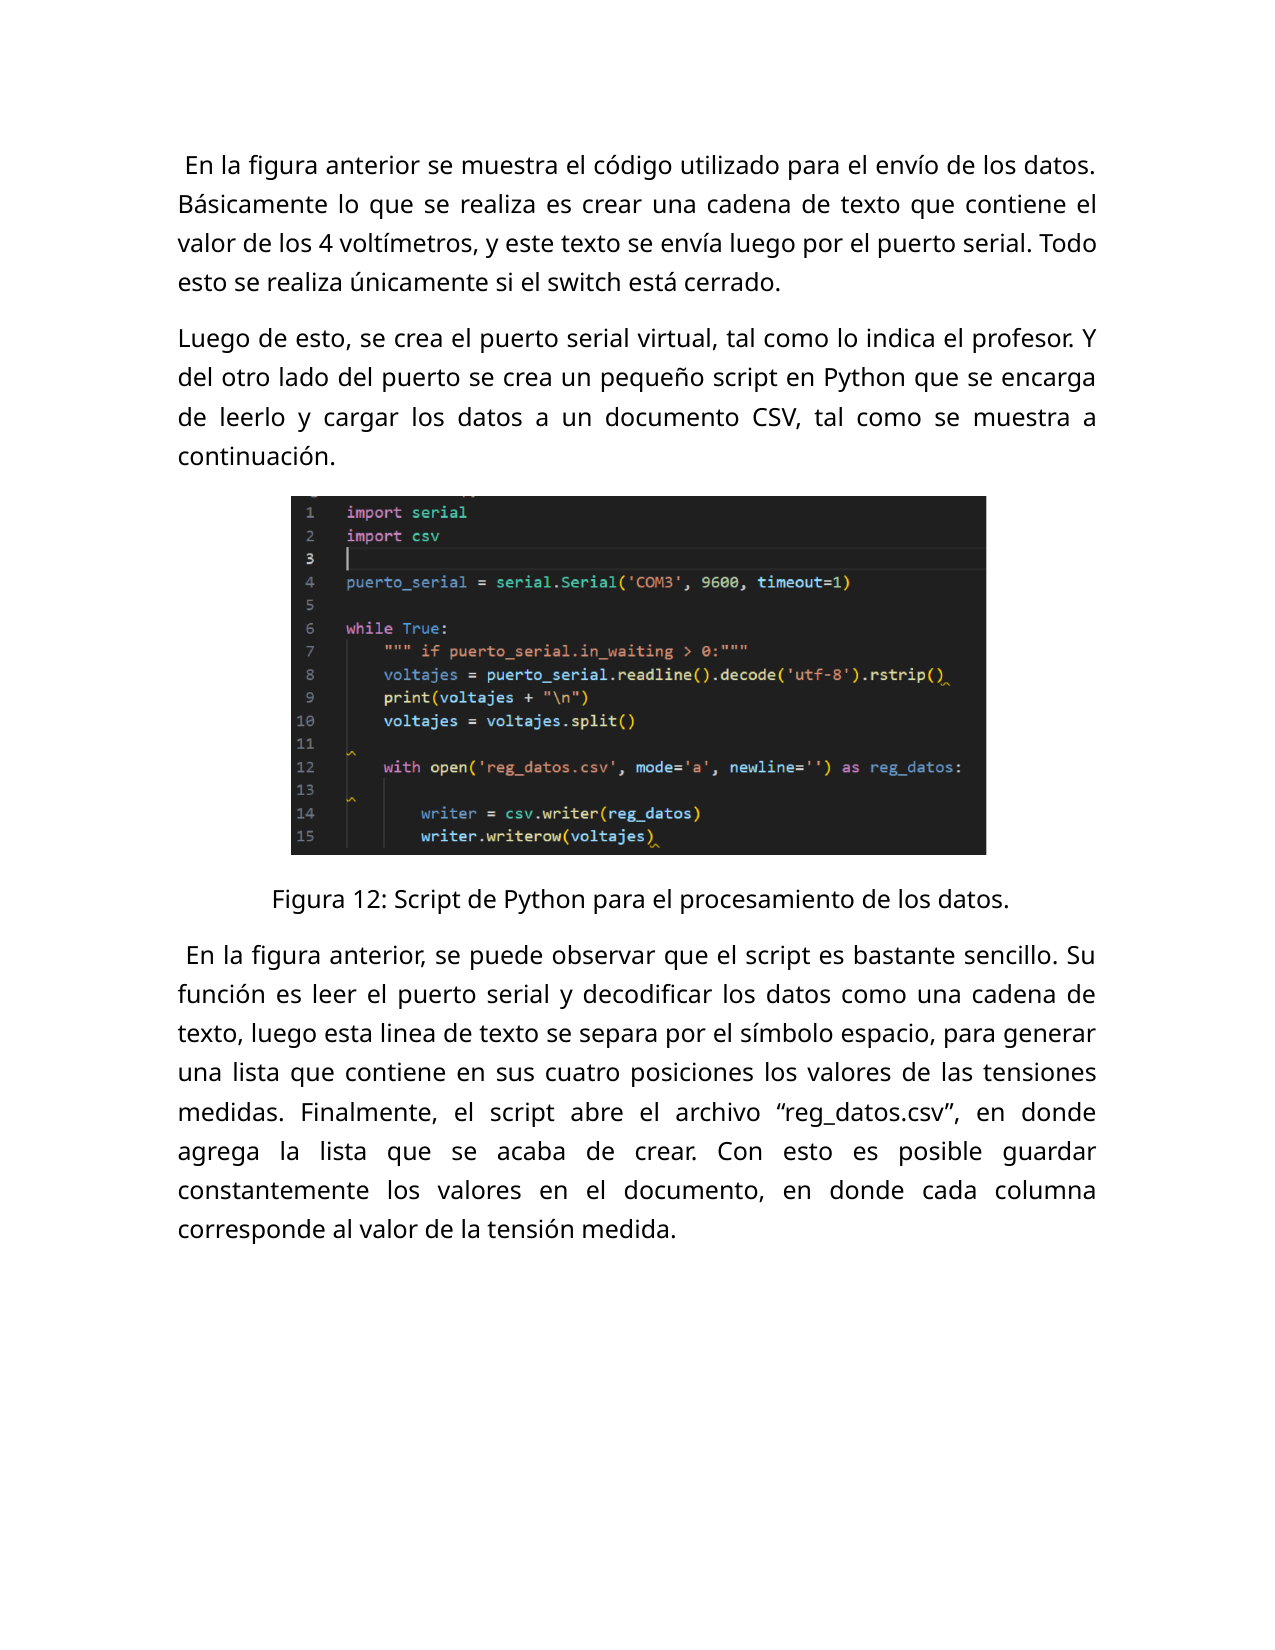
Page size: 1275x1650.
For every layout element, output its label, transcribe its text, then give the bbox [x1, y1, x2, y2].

text En la figura anterior se muestra el código utilizado para el envío de los datos. Básicamente lo que se realiza es crear una cadena de texto que contiene el valor de los 4 voltímetros, y este texto se envía luego por el puerto serial. Todo esto se realiza únicamente si el switch está cerrado. [177, 148, 1098, 299]
text Luego de esto, se crea el puerto serial virtual, tal como lo indica el profesor. Y del otro lado del puerto se crea un pequeño script en Python que se encarga de leerlo y cargar los datos a un documento CSV, tal como se muestra a continuación. [177, 321, 1098, 472]
text Figura 12: Script de Python para el procesamiento de los datos. [177, 494, 1098, 916]
picture [288, 494, 987, 855]
text En la figura anterior, se puede observar que el script es bastante sencillo. Su función es leer el puerto serial y decodificar los datos como una cadena de texto, luego esta linea de texto se separa por el símbolo espacio, para generar una lista que contiene en sus cuatro posiciones los valores de las tensiones medidas. Finalmente, el script abre el archivo “reg_datos.csv”, en donde agrega la lista que se acaba de crear. Con esto es posible guardar constantemente los valores en el documento, en donde cada columna corresponde al valor de la tensión medida. [177, 937, 1098, 1246]
